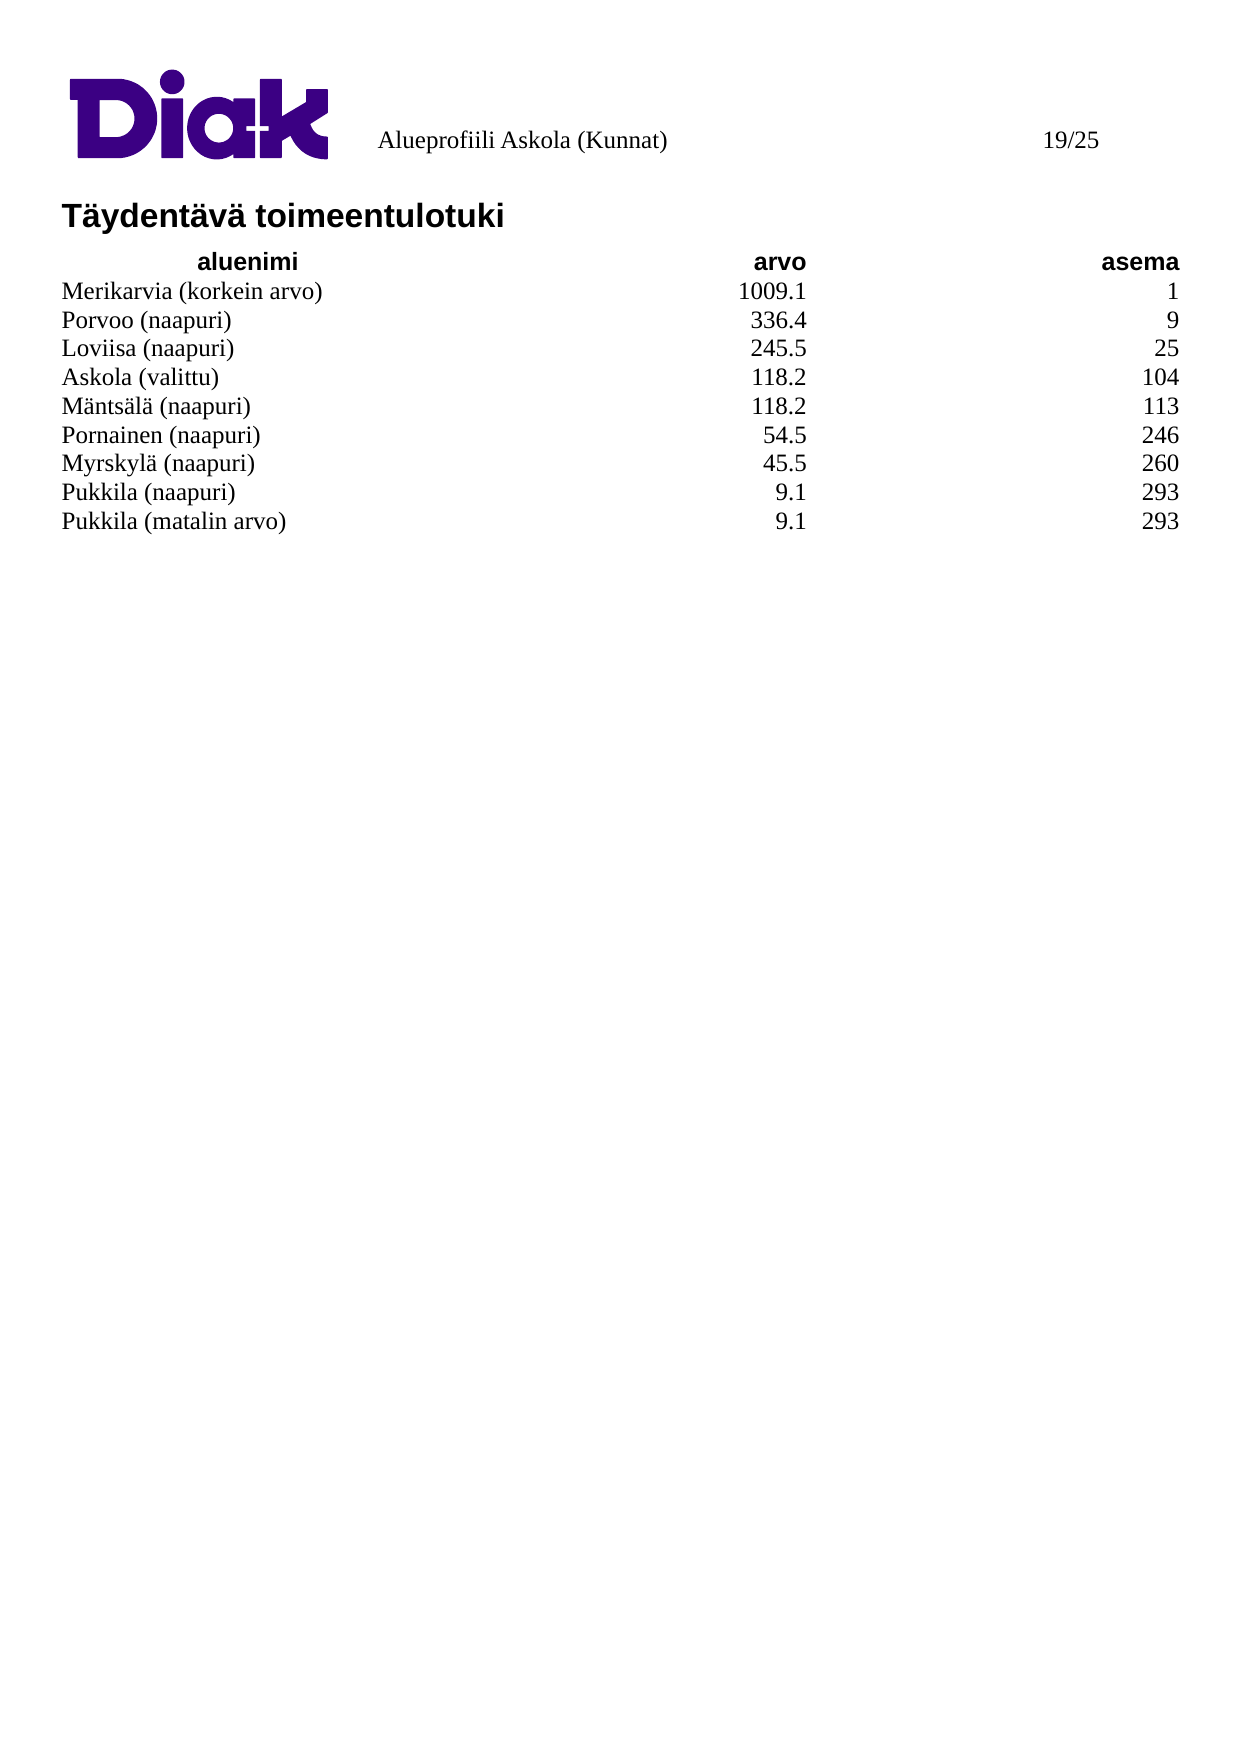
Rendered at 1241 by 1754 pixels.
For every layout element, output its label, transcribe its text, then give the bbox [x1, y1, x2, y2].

table_cell Pornainen (naapuri) [61, 420, 434, 448]
table_cell 260 [806, 449, 1179, 477]
table_cell Mäntsälä (naapuri) [61, 391, 434, 420]
table_cell 293 [806, 506, 1179, 535]
table_cell 9.1 [434, 477, 806, 506]
table_cell 245.5 [434, 334, 806, 362]
table_cell 118.2 [434, 362, 806, 391]
table_cell Pukkila (naapuri) [61, 477, 434, 506]
table_cell 1009.1 [434, 276, 806, 305]
table_cell Porvoo (naapuri) [61, 305, 434, 333]
table_cell 293 [806, 477, 1179, 506]
table_cell 118.2 [434, 391, 806, 420]
table_cell 1 [806, 276, 1179, 305]
table_cell 104 [806, 362, 1179, 391]
table_cell Myrskylä (naapuri) [61, 449, 434, 477]
table_cell Merikarvia (korkein arvo) [61, 276, 434, 305]
table_cell 45.5 [434, 449, 806, 477]
table_cell 25 [806, 334, 1179, 362]
table_cell 54.5 [434, 420, 806, 448]
table_cell Pukkila (matalin arvo) [61, 506, 434, 535]
table_header arvo [434, 247, 806, 276]
table_cell 9.1 [434, 506, 806, 535]
subtitle Täydentävä toimeentulotuki [61, 196, 1179, 235]
table_cell 336.4 [434, 305, 806, 333]
table_cell Askola (valittu) [61, 362, 434, 391]
table_header aluenimi [61, 247, 434, 276]
table_cell 9 [806, 305, 1179, 333]
table_header asema [806, 247, 1179, 276]
table_cell 113 [806, 391, 1179, 420]
table_cell Loviisa (naapuri) [61, 334, 434, 362]
table_cell 246 [806, 420, 1179, 448]
